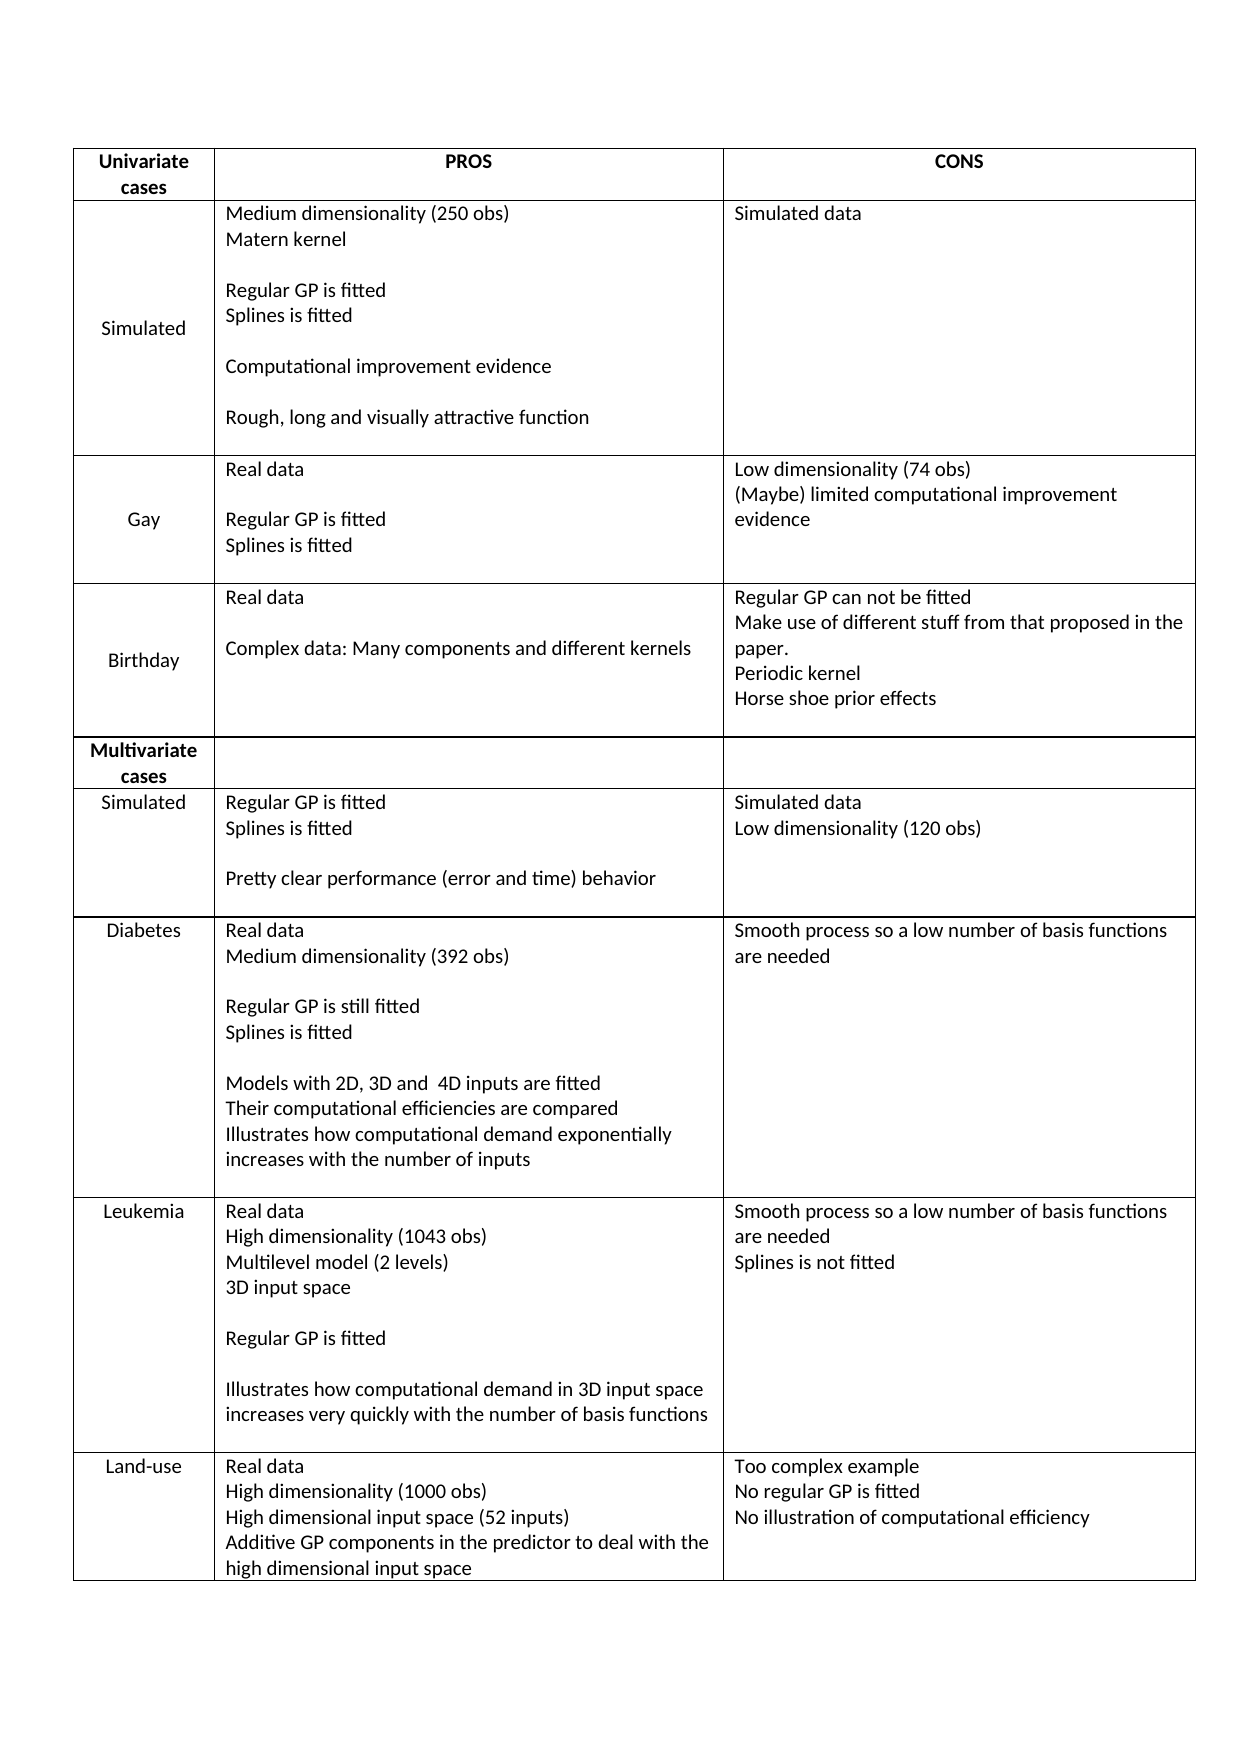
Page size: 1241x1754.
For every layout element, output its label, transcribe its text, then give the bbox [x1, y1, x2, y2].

table_cell Simulated [74, 201, 214, 455]
table_header Univariate cases [74, 149, 214, 199]
table_cell Low dimensionality (74 obs) (Maybe) limited computational improvement evidence [724, 456, 1195, 583]
table_header CONS [724, 149, 1195, 199]
table_cell Regular GP can not be fitted Make use of different stuff from that proposed in the paper. Periodic kernel Horse shoe prior effects [724, 584, 1195, 736]
table_cell Smooth process so a low number of basis functions are needed [724, 918, 1195, 1197]
table_cell Gay [74, 456, 214, 583]
table_cell Real data Medium dimensionality (392 obs) Regular GP is still fitted Splines is fitted Models with 2D, 3D and 4D inputs are fitted Their computational efficiencies are compared Illustrates how computational demand exponentially increases with the number of inputs [215, 918, 723, 1197]
table_cell Too complex example No regular GP is fitted No illustration of computational efficiency [724, 1453, 1195, 1580]
table_cell Birthday [74, 584, 214, 736]
table_cell Real data High dimensionality (1043 obs) Multilevel model (2 levels) 3D input space Regular GP is fitted Illustrates how computational demand in 3D input space increases very quickly with the number of basis functions [215, 1198, 723, 1452]
table_cell Multivariate cases [74, 738, 214, 788]
table_cell Real data Complex data: Many components and different kernels [215, 584, 723, 736]
table_cell Smooth process so a low number of basis functions are needed Splines is not fitted [724, 1198, 1195, 1452]
table_cell Real data Regular GP is fitted Splines is fitted [215, 456, 723, 583]
table_cell Diabetes [74, 918, 214, 1197]
table_cell [724, 738, 1195, 788]
table_cell Simulated data [724, 201, 1195, 455]
table_cell Simulated data Low dimensionality (120 obs) [724, 789, 1195, 916]
table_cell [215, 738, 723, 788]
table_cell Land-use [74, 1453, 214, 1580]
table_cell Real data High dimensionality (1000 obs) High dimensional input space (52 inputs) Additive GP components in the predictor to deal with the high dimensional input space [215, 1453, 723, 1580]
table_header PROS [215, 149, 723, 199]
table_cell Leukemia [74, 1198, 214, 1452]
table_cell Regular GP is fitted Splines is fitted Pretty clear performance (error and time) behavior [215, 789, 723, 916]
table_cell Simulated [74, 789, 214, 916]
table_cell Medium dimensionality (250 obs) Matern kernel Regular GP is fitted Splines is fitted Computational improvement evidence Rough, long and visually attractive function [215, 201, 723, 455]
